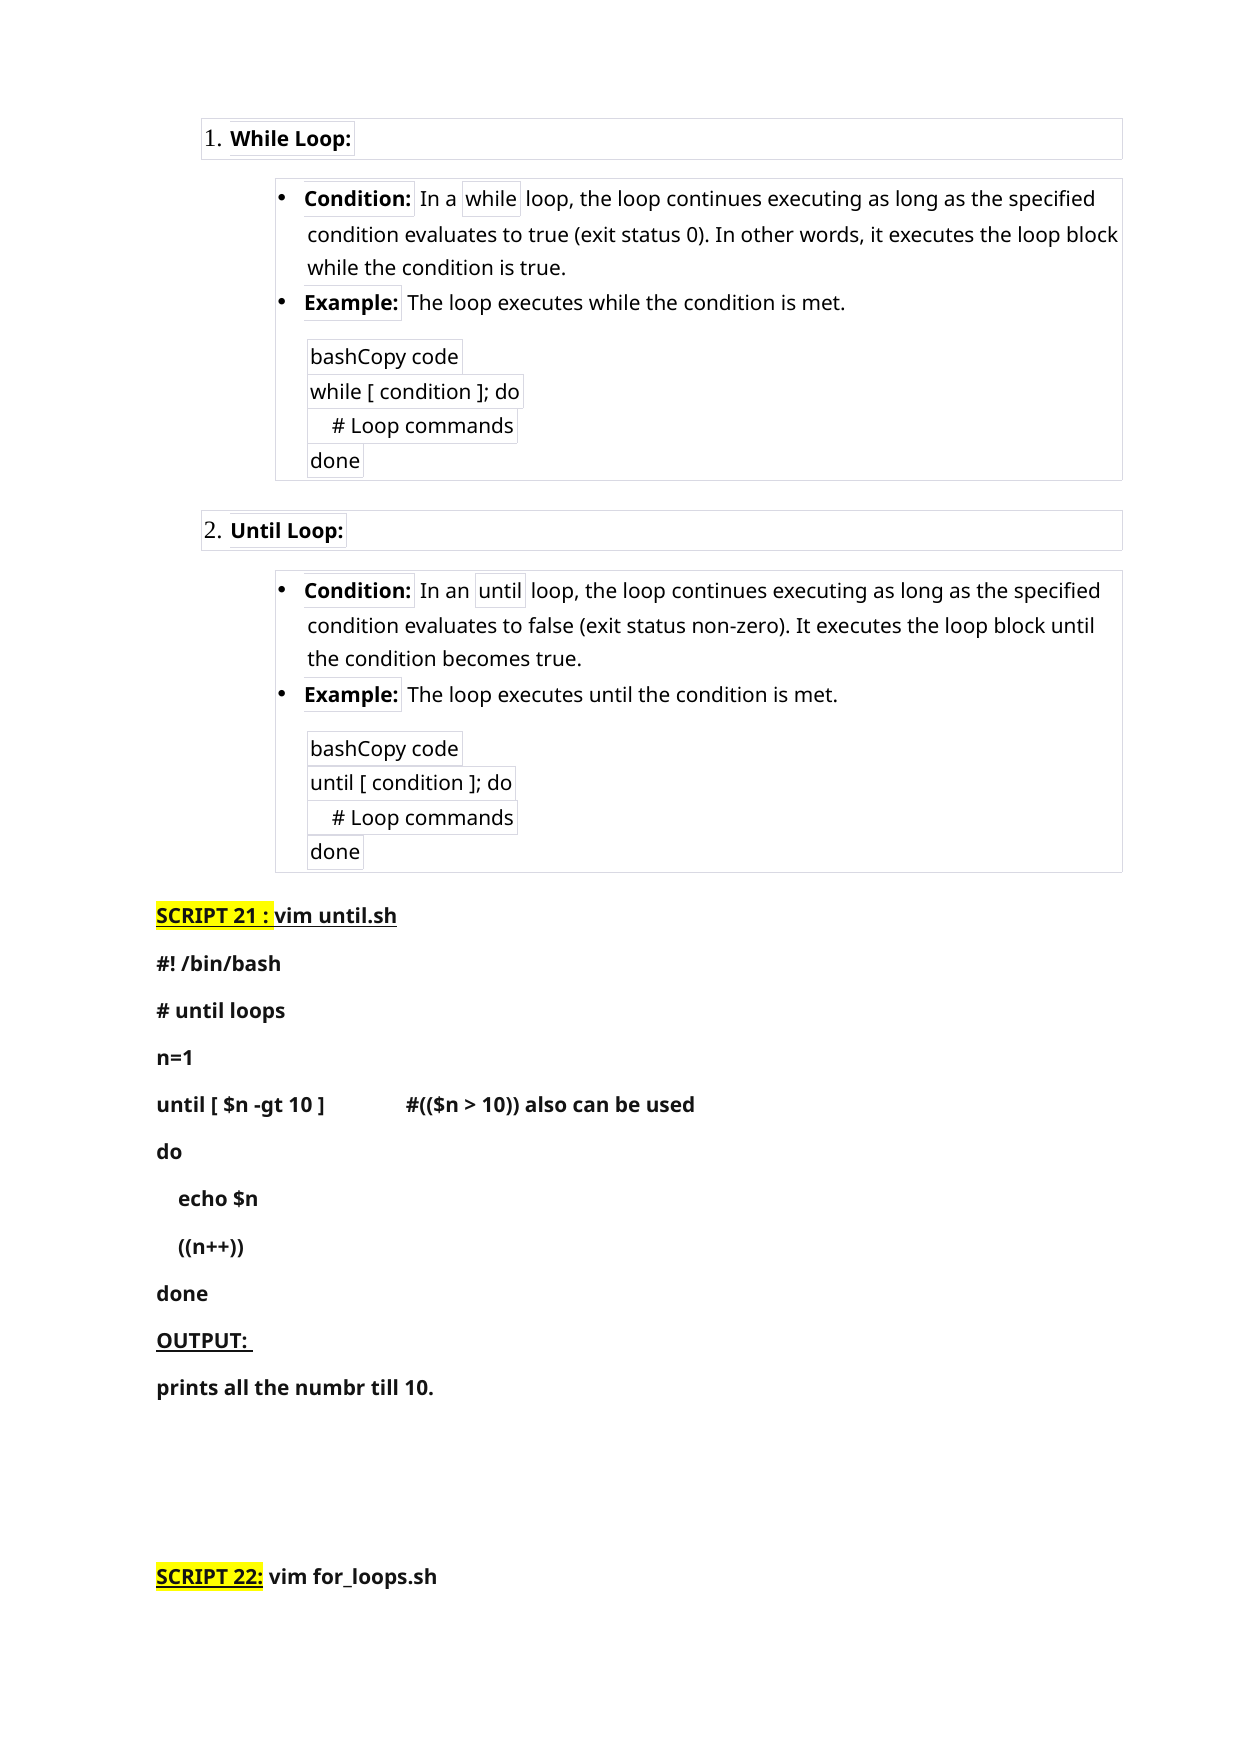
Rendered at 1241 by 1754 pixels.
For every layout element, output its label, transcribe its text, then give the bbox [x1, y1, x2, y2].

list [276, 405, 307, 440]
list done [276, 831, 1122, 872]
list Condition: In an until loop, the loop continues executing as long as the specified condition evaluates to false (exit status non-zero). It executes the loop block until the condition becomes true. [276, 571, 1122, 673]
list # Loop commands [308, 409, 517, 440]
list Condition: In a while loop, the loop continues executing as long as the specified condition evaluates to true (exit status 0). In other words, it executes the loop block while the condition is true. [276, 179, 1122, 281]
text # until loops [156, 996, 1122, 1024]
list done [276, 440, 1122, 480]
list [276, 797, 307, 831]
list until [ condition ]; do [276, 762, 307, 797]
list while [ condition ]; do [308, 375, 523, 405]
list While Loop: [202, 119, 1122, 159]
list # Loop commands [308, 801, 517, 831]
text until [ $n -gt 10 ] #(($n > 10)) also can be used [156, 1090, 1122, 1119]
text SCRIPT 21 : vim until.sh [156, 901, 1122, 930]
list Example: The loop executes until the condition is met. [276, 674, 1122, 711]
text prints all the numbr till 10. [156, 1373, 1122, 1402]
text #! /bin/bash [156, 949, 1122, 977]
text done [156, 1279, 1122, 1307]
list until [ condition ]; do [308, 767, 515, 797]
text OUTPUT: [156, 1326, 1122, 1354]
list until [ condition ]; do [463, 762, 1122, 797]
list [518, 405, 1122, 440]
list [516, 797, 1122, 831]
list while [ condition ]; do [463, 371, 1122, 405]
list bashCopy code [276, 336, 1122, 371]
list Example: The loop executes while the condition is met. [276, 282, 1122, 320]
text do [156, 1137, 1122, 1166]
text echo $n [156, 1184, 1122, 1213]
list Until Loop: [202, 511, 1122, 550]
text n=1 [156, 1043, 1122, 1071]
list while [ condition ]; do [276, 371, 307, 405]
text SCRIPT 22: vim for_loops.sh [156, 1562, 1122, 1591]
list bashCopy code [276, 728, 1122, 762]
text ((n++)) [156, 1232, 1122, 1260]
